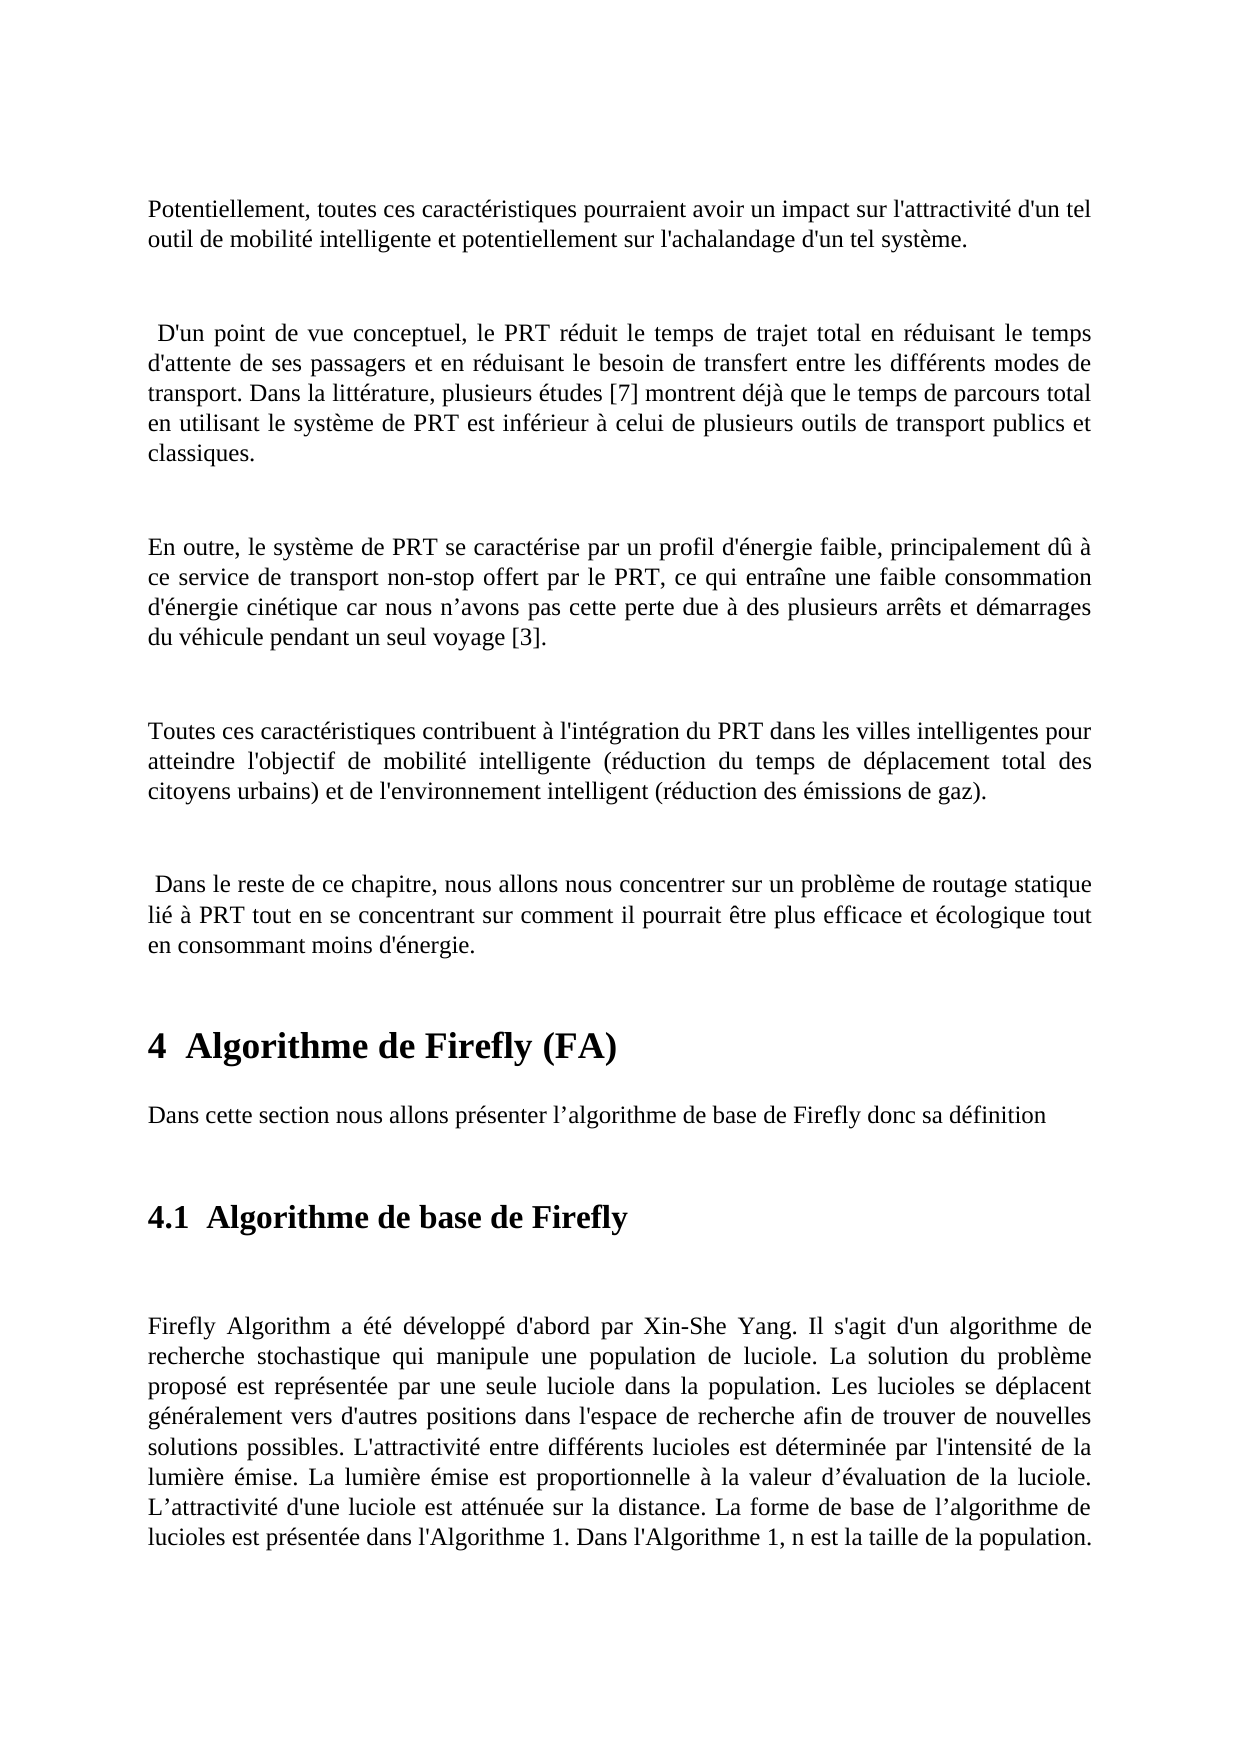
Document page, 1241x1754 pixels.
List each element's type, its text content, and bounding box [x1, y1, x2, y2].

text Dans le reste de ce chapitre, nous allons nous concentrer sur un problème de routage statique lié à PRT tout en se concentrant sur comment il pourrait être plus efficace et écologique tout en consommant moins d'énergie. [148, 869, 1093, 958]
text Firefly Algorithm a été développé d'abord par Xin-She Yang. Il s'agit d'un algorithme de recherche stochastique qui manipule une population de luciole. La solution du problème proposé est représentée par une seule luciole dans la population. Les lucioles se déplacent généralement vers d'autres positions dans l'espace de recherche afin de trouver de nouvelles solutions possibles. L'attractivité entre différents lucioles est déterminée par l'intensité de la lumière émise. La lumière émise est proportionnelle à la valeur d’évaluation de la luciole. L’attractivité d'une luciole est atténuée sur la distance. La forme de base de l’algorithme de lucioles est présentée dans l'Algorithme 1. Dans l'Algorithme 1, n est la taille de la population. [148, 1311, 1093, 1551]
text Potentiellement, toutes ces caractéristiques pourraient avoir un impact sur l'attractivité d'un tel outil de mobilité intelligente et potentiellement sur l'achalandage d'un tel système. [148, 194, 1093, 253]
text D'un point de vue conceptuel, le PRT réduit le temps de trajet total en réduisant le temps d'attente de ses passagers et en réduisant le besoin de transfert entre les différents modes de transport. Dans la littérature, plusieurs études [7] montrent déjà que le temps de parcours total en utilisant le système de PRT est inférieur à celui de plusieurs outils de transport publics et classiques. [148, 318, 1093, 467]
text 4 Algorithme de Firefly (FA) [148, 1023, 1093, 1066]
text 4.1 Algorithme de base de Firefly [148, 1197, 1093, 1236]
text Toutes ces caractéristiques contribuent à l'intégration du PRT dans les villes intelligentes pour atteindre l'objectif de mobilité intelligente (réduction du temps de déplacement total des citoyens urbains) et de l'environnement intelligent (réduction des émissions de gaz). [148, 716, 1093, 805]
text Dans cette section nous allons présenter l’algorithme de base de Firefly donc sa définition [148, 1101, 1093, 1129]
text En outre, le système de PRT se caractérise par un profil d'énergie faible, principalement dû à ce service de transport non-stop offert par le PRT, ce qui entraîne une faible consommation d'énergie cinétique car nous n’avons pas cette perte due à des plusieurs arrêts et démarrages du véhicule pendant un seul voyage [3]. [148, 532, 1093, 651]
